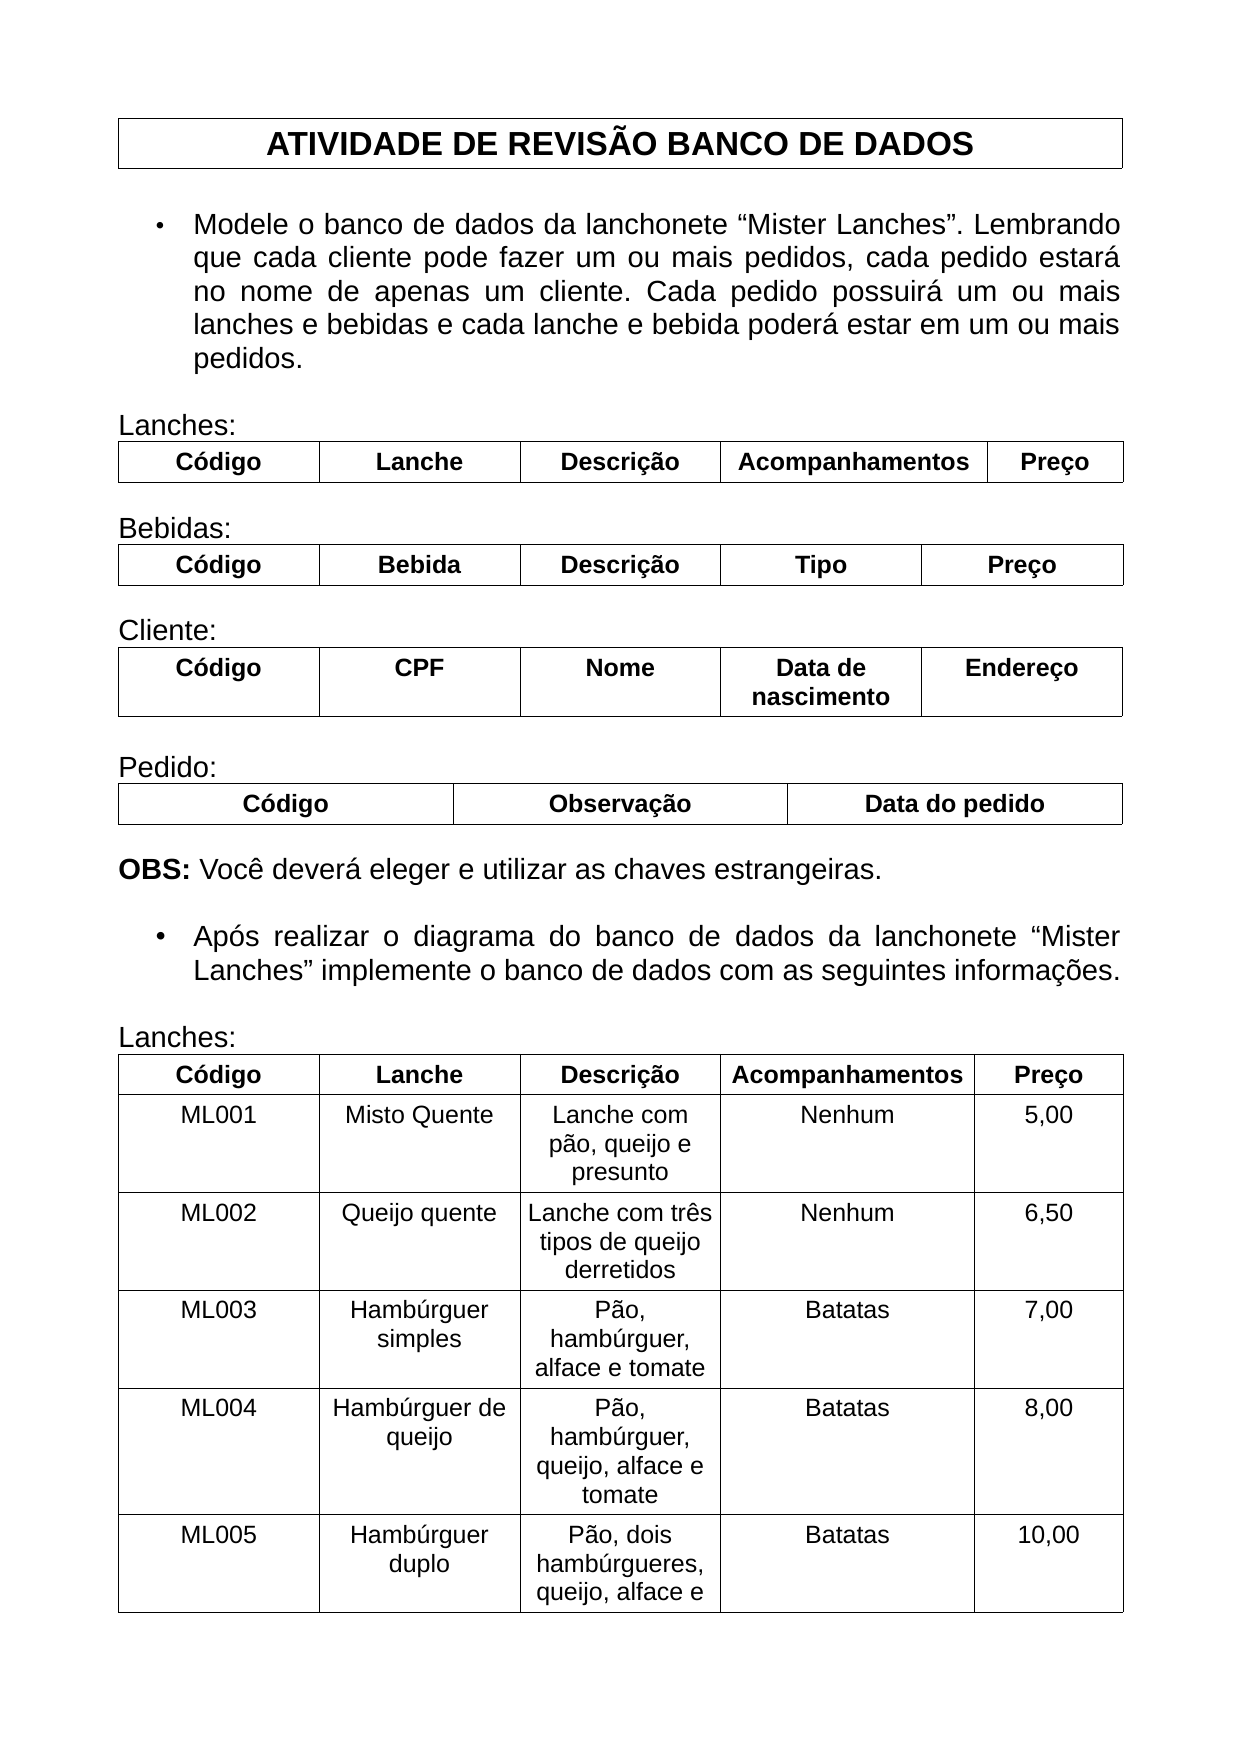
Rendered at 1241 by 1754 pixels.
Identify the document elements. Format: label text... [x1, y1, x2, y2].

table_cell Hambúrguer de queijo [320, 1389, 520, 1514]
table_header Descrição [521, 1055, 720, 1094]
table_cell Pão, dois hambúrgueres, queijo, alface e [521, 1515, 720, 1612]
table_cell Nenhum [721, 1095, 974, 1192]
table_header Data do pedido [788, 784, 1122, 823]
table_header Descrição [521, 545, 720, 584]
table_cell 5,00 [975, 1095, 1123, 1192]
table_cell ML001 [119, 1095, 319, 1192]
table_header CPF [320, 648, 520, 716]
text Lanches: [118, 1020, 1122, 1054]
table_header Código [119, 545, 319, 584]
table_cell 6,50 [975, 1193, 1123, 1290]
table_header Observação [454, 784, 787, 823]
table_header Código [119, 784, 453, 823]
table_cell Batatas [721, 1515, 974, 1612]
table_cell ML003 [119, 1291, 319, 1387]
table_cell Hambúrguer simples [320, 1291, 520, 1387]
table_cell 10,00 [975, 1515, 1123, 1612]
table_header ATIVIDADE DE REVISÃO BANCO DE DADOS [119, 119, 1122, 168]
table_header Acompanhamentos [721, 1055, 974, 1094]
table_cell Pão, hambúrguer, queijo, alface e tomate [521, 1389, 720, 1514]
text Lanches: [118, 408, 1122, 441]
table_cell ML004 [119, 1389, 319, 1514]
text Bebidas: [118, 511, 1122, 544]
list Após realizar o diagrama do banco de dados da lanchonete “Mister Lanches” implemente o banco de dados com as seguintes informações. [156, 919, 1122, 987]
table_header Tipo [721, 545, 921, 584]
table_header Código [119, 442, 319, 482]
table_header Data de nascimento [721, 648, 921, 716]
table_cell Lanche com três tipos de queijo derretidos [521, 1193, 720, 1290]
table_header Nome [521, 648, 720, 716]
table_cell Batatas [721, 1389, 974, 1514]
table_cell 7,00 [975, 1291, 1123, 1387]
table_header Código [119, 1055, 319, 1094]
table_header Preço [975, 1055, 1123, 1094]
table_header Lanche [320, 1055, 520, 1094]
table_cell Queijo quente [320, 1193, 520, 1290]
table_cell Misto Quente [320, 1095, 520, 1192]
text Pedido: [118, 749, 1122, 783]
table_cell Pão, hambúrguer, alface e tomate [521, 1291, 720, 1387]
text Cliente: [118, 613, 1122, 647]
table_cell Hambúrguer duplo [320, 1515, 520, 1612]
list Modele o banco de dados da lanchonete “Mister Lanches”. Lembrando que cada cliente pode fazer um ou mais pedidos, cada pedido estará no nome de apenas um cliente. Cada pedido possuirá um ou mais lanches e bebidas e cada lanche e bebida poderá estar em um ou mais pedidos. [156, 207, 1122, 374]
table_header Bebida [320, 545, 520, 584]
table_header Código [119, 648, 319, 716]
table_header Preço [988, 442, 1123, 482]
table_cell ML002 [119, 1193, 319, 1290]
table_cell Nenhum [721, 1193, 974, 1290]
text OBS: Você deverá eleger e utilizar as chaves estrangeiras. [118, 852, 1122, 886]
table_header Acompanhamentos [721, 442, 987, 482]
table_cell Batatas [721, 1291, 974, 1387]
table_header Descrição [521, 442, 720, 482]
table_cell 8,00 [975, 1389, 1123, 1514]
table_header Preço [922, 545, 1123, 584]
table_header Lanche [320, 442, 520, 482]
table_header Endereço [922, 648, 1122, 716]
table_cell Lanche com pão, queijo e presunto [521, 1095, 720, 1192]
table_cell ML005 [119, 1515, 319, 1612]
